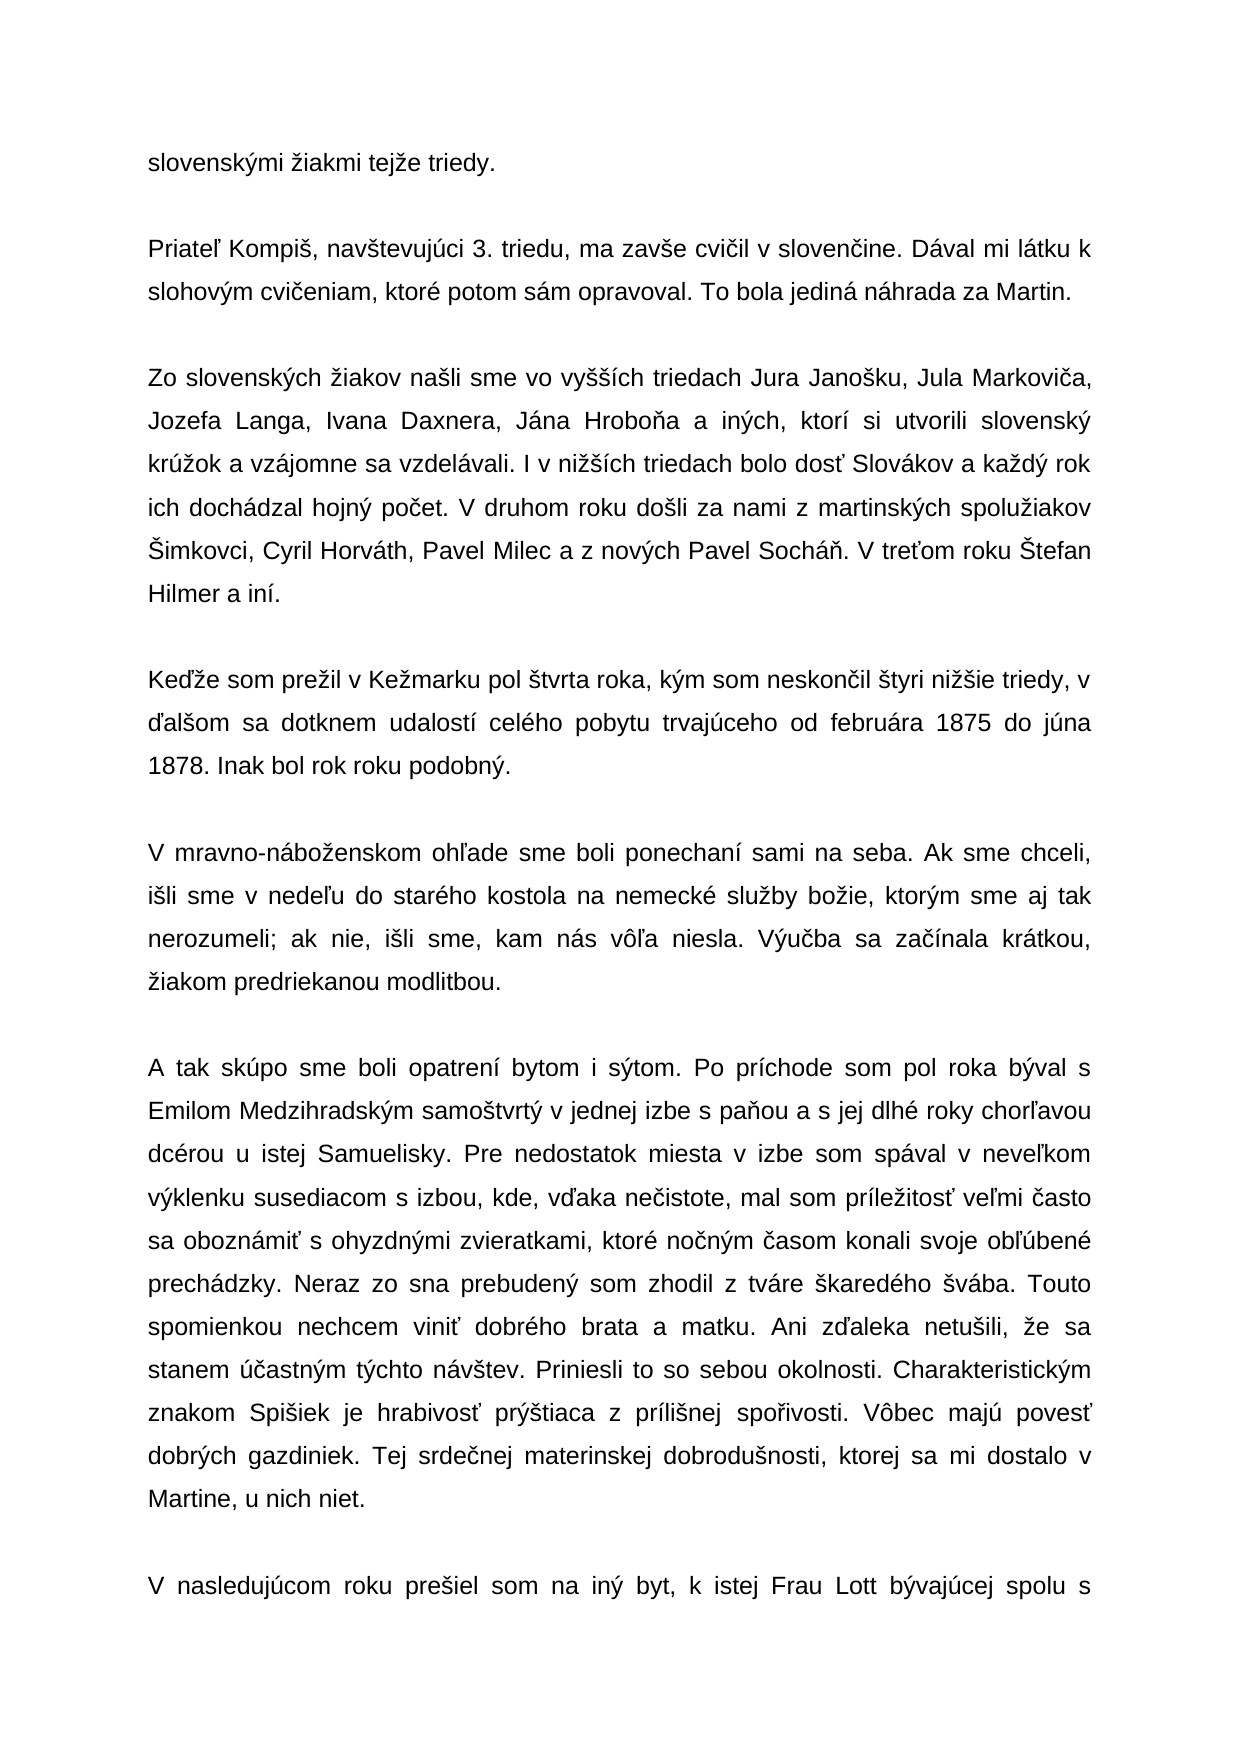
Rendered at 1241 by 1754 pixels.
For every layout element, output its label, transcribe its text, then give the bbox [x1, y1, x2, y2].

text V mravno-náboženskom ohľade sme boli ponechaní sami na seba. Ak sme chceli, išli sme v nedeľu do starého kostola na nemecké služby božie, ktorým sme aj tak nerozumeli; ak nie, išli sme, kam nás vôľa niesla. Výučba sa začínala krátkou, žiakom predriekanou modlitbou. [148, 838, 1093, 996]
text A tak skúpo sme boli opatrení bytom i sýtom. Po príchode som pol roka býval s Emilom Medzihradským samoštvrtý v jednej izbe s paňou a s jej dlhé roky chorľavou dcérou u istej Samuelisky. Pre nedostatok miesta v izbe som spával v neveľkom výklenku susediacom s izbou, kde, vďaka nečistote, mal som príležitosť veľmi často sa oboznámiť s ohyzdnými zvieratkami, ktoré nočným časom konali svoje obľúbené prechádzky. Neraz zo sna prebudený som zhodil z tváre škaredého švába. Touto spomienkou nechcem viniť dobrého brata a matku. Ani zďaleka netušili, že sa stanem účastným týchto návštev. Priniesli to so sebou okolnosti. Charakteristickým znakom Spišiek je hrabivosť prýštiaca z prílišnej spořivosti. Vôbec majú povesť dobrých gazdiniek. Tej srdečnej materinskej dobrodušnosti, ktorej sa mi dostalo v Martine, u nich niet. [148, 1053, 1093, 1513]
text Priateľ Kompiš, navštevujúci 3. triedu, ma zavše cvičil v slovenčine. Dával mi látku k slohovým cvičeniam, ktoré potom sám opravoval. To bola jediná náhrada za Martin. [148, 234, 1093, 306]
text Keďže som prežil v Kežmarku pol štvrta roka, kým som neskončil štyri nižšie triedy, v ďalšom sa dotknem udalostí celého pobytu trvajúceho od februára 1875 do júna 1878. Inak bol rok roku podobný. [148, 665, 1093, 780]
text slovenskými žiakmi tejže triedy. [148, 148, 1093, 176]
text Zo slovenských žiakov našli sme vo vyšších triedach Jura Janošku, Jula Markoviča, Jozefa Langa, Ivana Daxnera, Jána Hroboňa a iných, ktorí si utvorili slovenský krúžok a vzájomne sa vzdelávali. I v nižších triedach bolo dosť Slovákov a každý rok ich dochádzal hojný počet. V druhom roku došli za nami z martinských spolužiakov Šimkovci, Cyril Horváth, Pavel Milec a z nových Pavel Socháň. V treťom roku Štefan Hilmer a iní. [148, 363, 1093, 608]
text V nasledujúcom roku prešiel som na iný byt, k istej Frau Lott bývajúcej spolu s [148, 1571, 1093, 1599]
